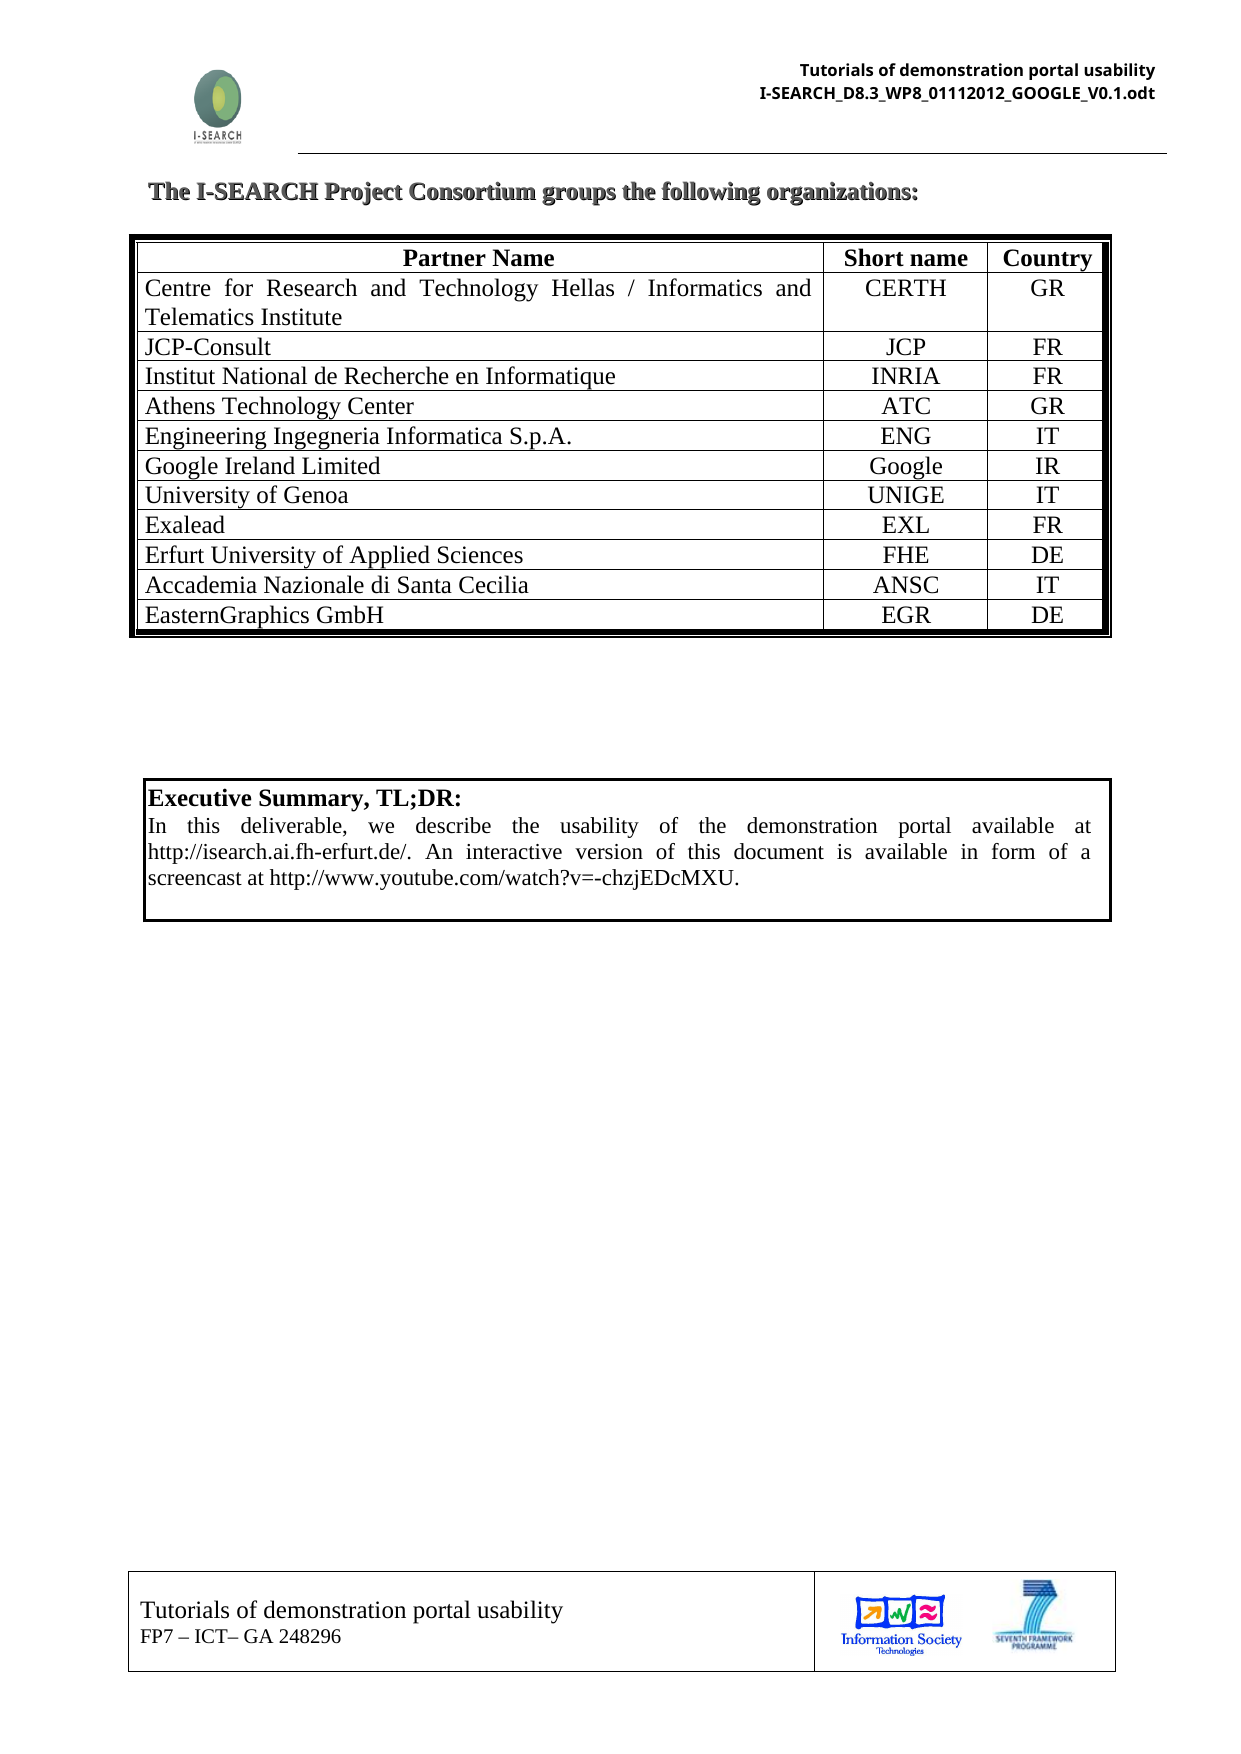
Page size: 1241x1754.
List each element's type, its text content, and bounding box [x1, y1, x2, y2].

table_cell Google [824, 451, 987, 479]
text Executive Summary, TL;DR: [146, 781, 1109, 812]
table_cell IT [988, 421, 1102, 450]
table_cell IR [988, 451, 1102, 479]
table_cell GR [988, 273, 1102, 331]
table_cell Google Ireland Limited [138, 451, 823, 479]
table_cell EGR [824, 600, 987, 628]
table_cell DE [988, 540, 1102, 569]
table_cell Exalead [138, 510, 823, 539]
table_cell JCP-Consult [138, 332, 823, 360]
table_header Country [988, 243, 1102, 272]
table_header Partner Name [138, 243, 823, 272]
table_cell FR [988, 510, 1102, 539]
table_cell UNIGE [824, 481, 987, 509]
table_cell GR [988, 391, 1102, 420]
table_cell DE [988, 600, 1102, 628]
table_cell Centre for Research and Technology Hellas / Informatics and Telematics Institute [138, 273, 823, 331]
table_cell FHE [824, 540, 987, 569]
table_cell FR [988, 361, 1102, 390]
table_header Short name [824, 243, 987, 272]
table_cell EXL [824, 510, 987, 539]
table_cell University of Genoa [138, 481, 823, 509]
text In this deliverable, we describe the usability of the demonstration portal available at http://isearch.ai.fh-erfurt.de/. An interactive version of this document is available in form of a screencast at http://www.youtube.com/watch?v=-chzjEDcMXU. [148, 812, 1092, 891]
table_cell Engineering Ingegneria Informatica S.p.A. [138, 421, 823, 450]
table_cell EasternGraphics GmbH [138, 600, 823, 628]
picture [185, 66, 249, 145]
table_cell JCP [824, 332, 987, 360]
table_cell ANSC [824, 570, 987, 599]
table_cell ATC [824, 391, 987, 420]
table_cell INRIA [824, 361, 987, 390]
table_cell Athens Technology Center [138, 391, 823, 420]
table_cell FR [988, 332, 1102, 360]
table_cell Erfurt University of Applied Sciences [138, 540, 823, 569]
picture [992, 1579, 1078, 1656]
picture [840, 1594, 963, 1656]
table_cell Accademia Nazionale di Santa Cecilia [138, 570, 823, 599]
table_cell IT [988, 570, 1102, 599]
text The I-SEARCH Project Consortium groups the following organizations: [148, 176, 1092, 205]
table_cell IT [988, 481, 1102, 509]
table_cell CERTH [824, 273, 987, 331]
table_cell Institut National de Recherche en Informatique [138, 361, 823, 390]
table_cell ENG [824, 421, 987, 450]
